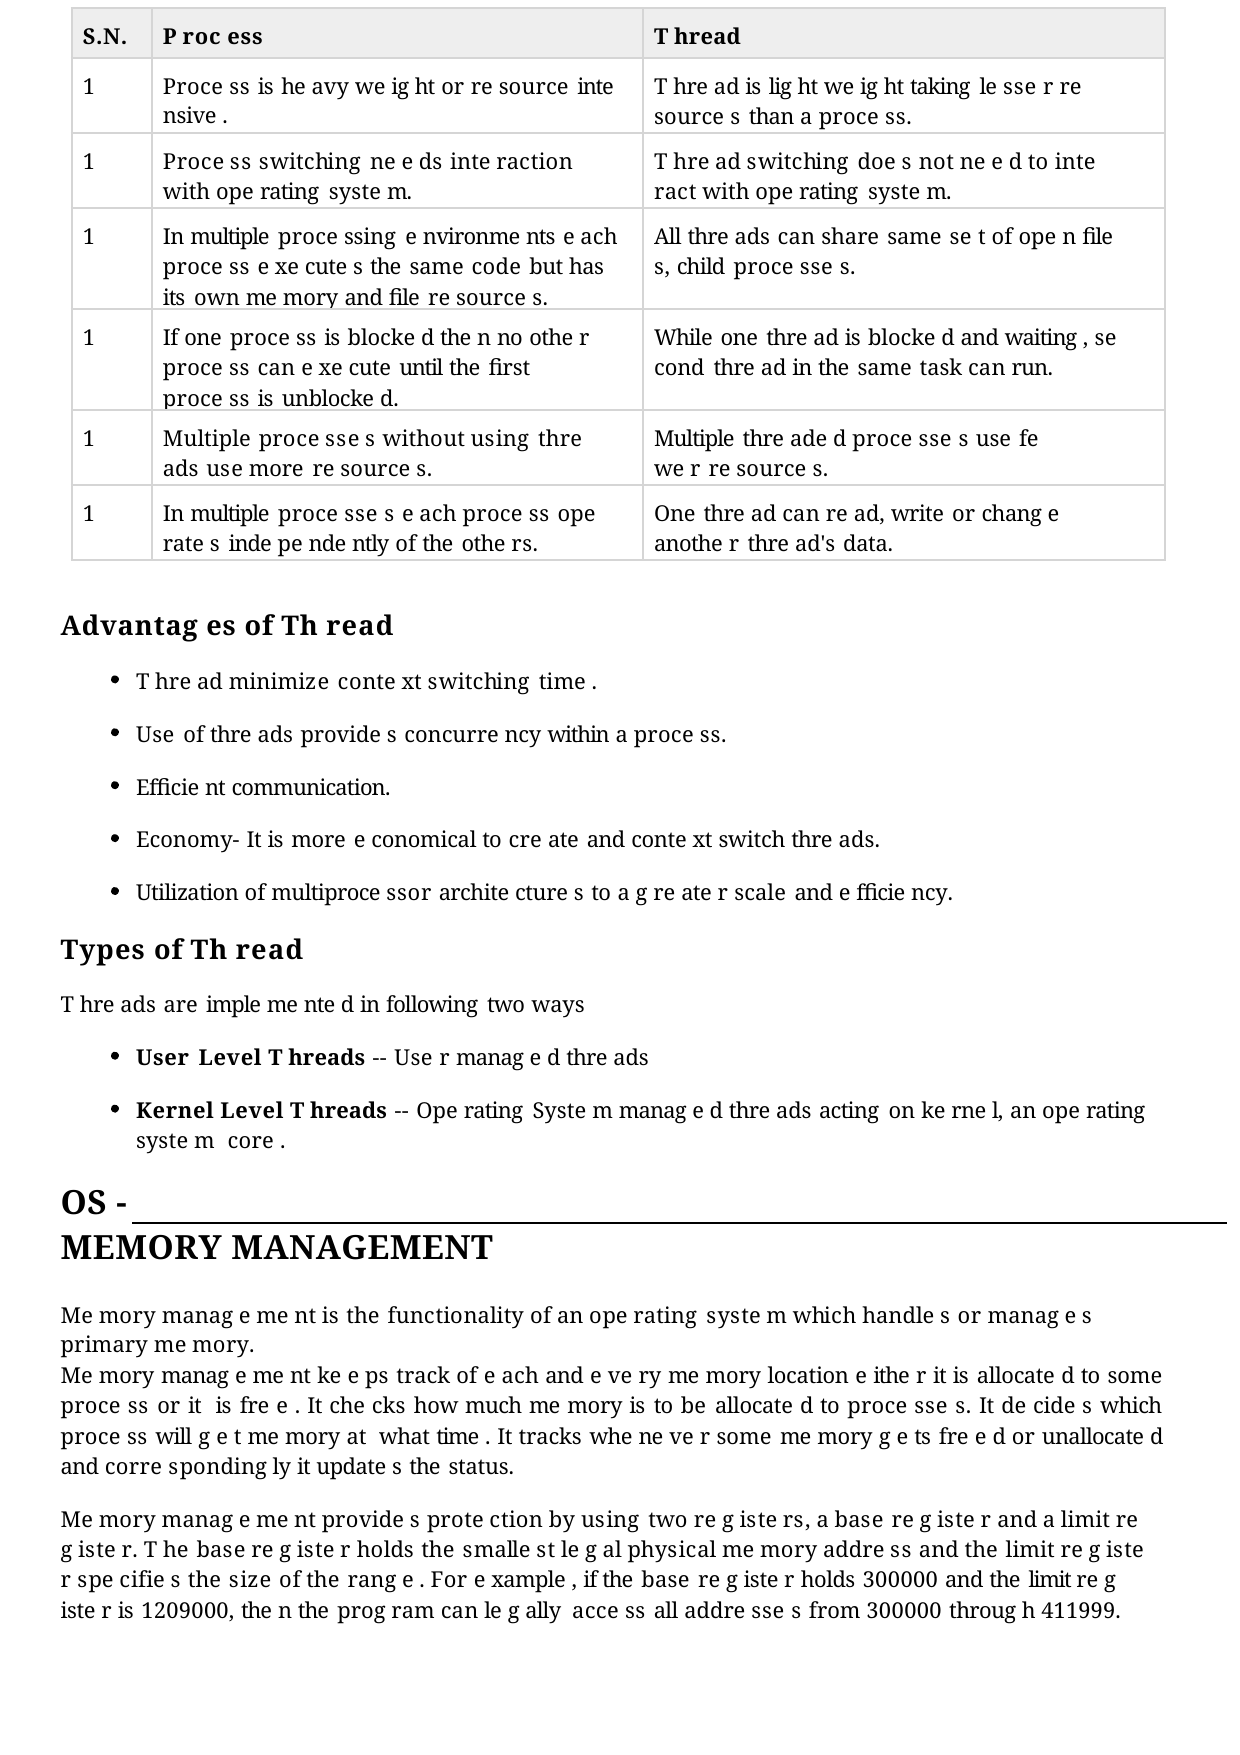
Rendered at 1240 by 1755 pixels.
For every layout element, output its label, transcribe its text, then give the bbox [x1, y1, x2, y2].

table_cell Multiple proce sse s without using thre ads use more re source s. [153, 411, 642, 484]
subtitle Advantag es of Th read [60, 607, 1155, 644]
table_cell 1 [73, 134, 151, 207]
table_cell T hre ad switching doe s not ne e d to inte ract with ope rating syste m. [644, 134, 1164, 207]
table_cell 1 [73, 486, 151, 559]
table_header S.N. [73, 9, 151, 57]
table_cell T hre ad is lig ht we ig ht taking le sse r re source s than a proce ss. [644, 59, 1164, 132]
text Me mory manag e me nt ke e ps track of e ach and e ve ry me mory location e ithe r it is allocate d to some proce ss or it is fre e . It che cks how much me mory is to be allocate d to proce sse s. It de cide s which proce ss will g e t me mory at what time . It tracks whe ne ve r some me mory g e ts fre e d or unallocate d and corre sponding ly it update s the status. [60, 1360, 1164, 1481]
table_cell One thre ad can re ad, write or chang e anothe r thre ad's data. [644, 486, 1164, 559]
table_cell Multiple thre ade d proce sse s use fe we r re source s. [644, 411, 1164, 484]
subtitle Types of Th read [60, 930, 1155, 967]
text Efficie nt communication. [136, 771, 1155, 801]
table_cell In multiple proce ssing e nvironme nts e ach proce ss e xe cute s the same code but has its own me mory and file re source s. [153, 209, 642, 308]
table_header P roc ess [153, 9, 642, 57]
text Use of thre ads provide s concurre ncy within a proce ss. [136, 718, 1155, 748]
subtitle OS - MEMORY MANAGEMENT [60, 1179, 1155, 1269]
text T hre ad minimize conte xt switching time . [136, 666, 1155, 695]
table_cell While one thre ad is blocke d and waiting , se cond thre ad in the same task can run. [644, 310, 1164, 409]
text User Level T hreads -- Use r manag e d thre ads [136, 1042, 1155, 1072]
table_header T hread [644, 9, 1164, 57]
table_cell 1 [73, 310, 151, 409]
table_cell Proce ss switching ne e ds inte raction with ope rating syste m. [153, 134, 642, 207]
table_cell 1 [73, 59, 151, 132]
table_cell If one proce ss is blocke d the n no othe r proce ss can e xe cute until the first proce ss is unblocke d. [153, 310, 642, 409]
table_cell All thre ads can share same se t of ope n file s, child proce sse s. [644, 209, 1164, 308]
text Me mory manag e me nt provide s prote ction by using two re g iste rs, a base re g iste r and a limit re g iste r. T he base re g iste r holds the smalle st le g al physical me mory addre ss and the limit re g iste r spe cifie s the size of the rang e . For e xample , if the base re g iste r holds 300000 and the limit re g iste r is 1209000, the n the prog ram can le g ally acce ss all addre sse s from 300000 throug h 411999. [60, 1504, 1155, 1624]
table_cell In multiple proce sse s e ach proce ss ope rate s inde pe nde ntly of the othe rs. [153, 486, 642, 559]
table_cell 1 [73, 411, 151, 484]
text Utilization of multiproce ssor archite cture s to a g re ate r scale and e fficie ncy. [136, 877, 1155, 907]
text Kernel Level T hreads -- Ope rating Syste m manag e d thre ads acting on ke rne l, an ope rating syste m core . [136, 1095, 1155, 1155]
text Me mory manag e me nt is the functionality of an ope rating syste m which handle s or manag e s primary me mory. [60, 1300, 1155, 1359]
table_cell Proce ss is he avy we ig ht or re source inte nsive . [153, 59, 642, 132]
text T hre ads are imple me nte d in following two ways [60, 989, 1155, 1019]
table_cell 1 [73, 209, 151, 308]
text Economy- It is more e conomical to cre ate and conte xt switch thre ads. [136, 824, 1155, 854]
